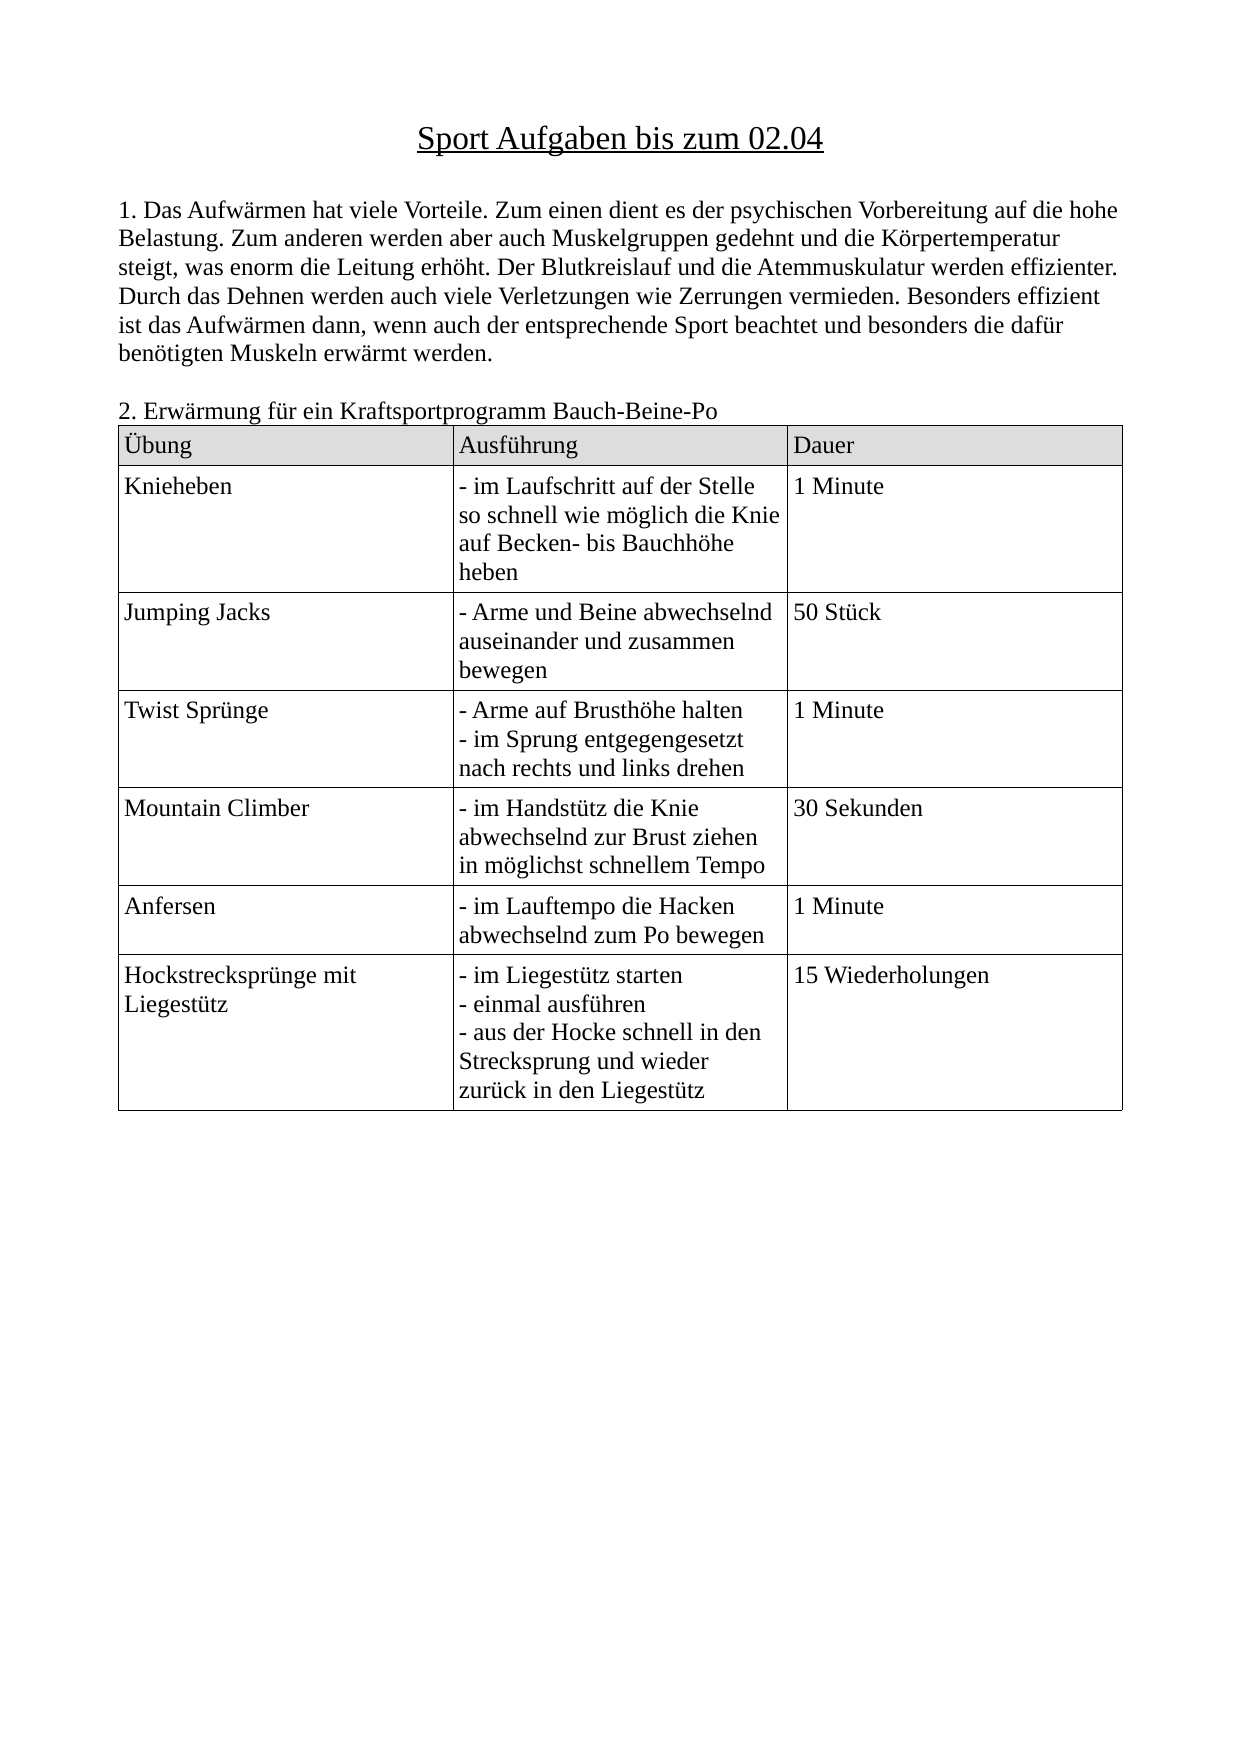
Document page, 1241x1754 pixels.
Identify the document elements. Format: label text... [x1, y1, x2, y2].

table_header Übung [119, 426, 453, 465]
table_header Dauer [788, 426, 1122, 465]
table_cell Twist Sprünge [119, 691, 453, 787]
table_cell 1 Minute [788, 466, 1122, 592]
table_cell 1 Minute [788, 691, 1122, 787]
table_cell - im Handstütz die Knie abwechselnd zur Brust ziehen in möglichst schnellem Tempo [454, 788, 787, 885]
table_cell Mountain Climber [119, 788, 453, 885]
table_cell Jumping Jacks [119, 593, 453, 689]
table_cell 1 Minute [788, 886, 1122, 954]
table_header Ausführung [454, 426, 787, 465]
table_cell 50 Stück [788, 593, 1122, 689]
table_cell 15 Wiederholungen [788, 955, 1122, 1109]
table_cell - im Laufschritt auf der Stelle so schnell wie möglich die Knie auf Becken- bis Bauchhöhe heben [454, 466, 787, 592]
text Sport Aufgaben bis zum 02.04 [118, 118, 1122, 156]
table_cell Anfersen [119, 886, 453, 954]
table_cell Hockstrecksprünge mit Liegestütz [119, 955, 453, 1109]
table_cell - Arme und Beine abwechselnd auseinander und zusammen bewegen [454, 593, 787, 689]
table_cell - Arme auf Brusthöhe halten - im Sprung entgegengesetzt nach rechts und links drehen [454, 691, 787, 787]
table_cell 30 Sekunden [788, 788, 1122, 885]
text 1. Das Aufwärmen hat viele Vorteile. Zum einen dient es der psychischen Vorbereitung auf die hohe Belastung. Zum anderen werden aber auch Muskelgruppen gedehnt und die Körpertemperatur steigt, was enorm die Leitung erhöht. Der Blutkreislauf und die Atemmuskulatur werden effizienter. Durch das Dehnen werden auch viele Verletzungen wie Zerrungen vermieden. Besonders effizient ist das Aufwärmen dann, wenn auch der entsprechende Sport beachtet und besonders die dafür benötigten Muskeln erwärmt werden. [118, 195, 1122, 367]
table_cell - im Liegestütz starten - einmal ausführen - aus der Hocke schnell in den Strecksprung und wieder zurück in den Liegestütz [454, 955, 787, 1109]
table_cell - im Lauftempo die Hacken abwechselnd zum Po bewegen [454, 886, 787, 954]
table_cell Knieheben [119, 466, 453, 592]
text 2. Erwärmung für ein Kraftsportprogramm Bauch-Beine-Po [118, 396, 1122, 425]
